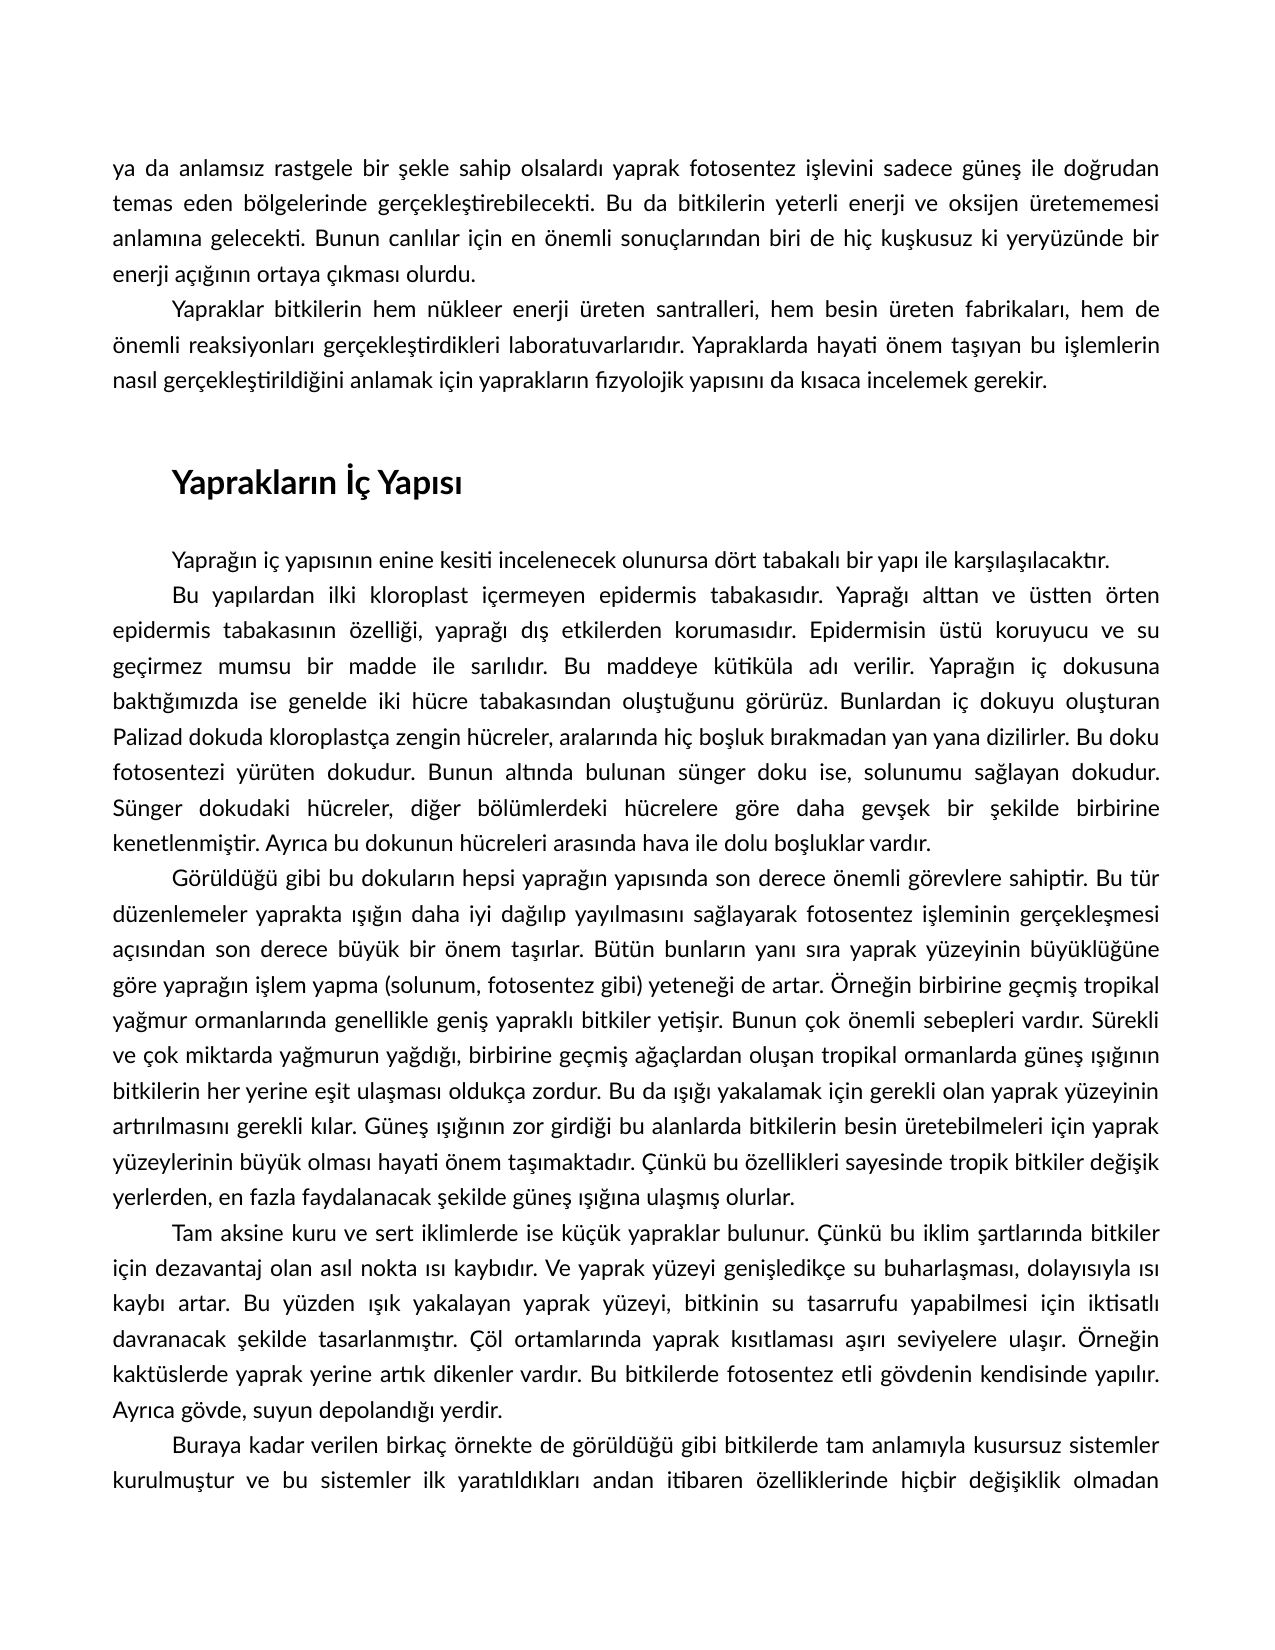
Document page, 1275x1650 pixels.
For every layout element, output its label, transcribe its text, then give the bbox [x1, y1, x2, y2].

text Buraya kadar verilen birkaç örnekte de görüldüğü gibi bitkilerde tam anlamıyla kusursuz sistemler kurulmuştur ve bu sistemler ilk yaratıldıkları andan itibaren özelliklerinde hiçbir değişiklik olmadan [112, 1425, 1161, 1496]
text Bu yapılardan ilki kloroplast içermeyen epidermis tabakasıdır. Yaprağı alttan ve üstten örten epidermis tabakasının özelliği, yaprağı dış etkilerden korumasıdır. Epidermisin üstü koruyucu ve su geçirmez mumsu bir madde ile sarılıdır. Bu maddeye kütiküla adı verilir. Yaprağın iç dokusuna baktığımızda ise genelde iki hücre tabakasından oluştuğunu görürüz. Bunlardan iç dokuyu oluşturan Palizad dokuda kloroplastça zengin hücreler, aralarında hiç boşluk bırakmadan yan yana dizilirler. Bu doku fotosentezi yürüten dokudur. Bunun altında bulunan sünger doku ise, solunumu sağlayan dokudur. Sünger dokudaki hücreler, diğer bölümlerdeki hücrelere göre daha gevşek bir şekilde birbirine kenetlenmiştir. Ayrıca bu dokunun hücreleri arasında hava ile dolu boşluklar vardır. [112, 575, 1161, 858]
text Görüldüğü gibi bu dokuların hepsi yaprağın yapısında son derece önemli görevlere sahiptir. Bu tür düzenlemeler yaprakta ışığın daha iyi dağılıp yayılmasını sağlayarak fotosentez işleminin gerçekleşmesi açısından son derece büyük bir önem taşırlar. Bütün bunların yanı sıra yaprak yüzeyinin büyüklüğüne göre yaprağın işlem yapma (solunum, fotosentez gibi) yeteneği de artar. Örneğin birbirine geçmiş tropikal yağmur ormanlarında genellikle geniş yapraklı bitkiler yetişir. Bunun çok önemli sebepleri vardır. Sürekli ve çok miktarda yağmurun yağdığı, birbirine geçmiş ağaçlardan oluşan tropikal ormanlarda güneş ışığının bitkilerin her yerine eşit ulaşması oldukça zordur. Bu da ışığı yakalamak için gerekli olan yaprak yüzeyinin artırılmasını gerekli kılar. Güneş ışığının zor girdiği bu alanlarda bitkilerin besin üretebilmeleri için yaprak yüzeylerinin büyük olması hayati önem taşımaktadır. Çünkü bu özellikleri sayesinde tropik bitkiler değişik yerlerden, en fazla faydalanacak şekilde güneş ışığına ulaşmış olurlar. [112, 858, 1161, 1213]
text ya da anlamsız rastgele bir şekle sahip olsalardı yaprak fotosentez işlevini sadece güneş ile doğrudan temas eden bölgelerinde gerçekleştirebilecekti. Bu da bitkilerin yeterli enerji ve oksijen üretememesi anlamına gelecekti. Bunun canlılar için en önemli sonuçlarından biri de hiç kuşkusuz ki yeryüzünde bir enerji açığının ortaya çıkması olurdu. [112, 148, 1161, 289]
text Yapraklar bitkilerin hem nükleer enerji üreten santralleri, hem besin üreten fabrikaları, hem de önemli reaksiyonları gerçekleştirdikleri laboratuvarlarıdır. Yapraklarda hayati önem taşıyan bu işlemlerin nasıl gerçekleştirildiğini anlamak için yaprakların fizyolojik yapısını da kısaca incelemek gerekir. [112, 289, 1161, 396]
text Yaprağın iç yapısının enine kesiti incelenecek olunursa dört tabakalı bir yapı ile karşılaşılacaktır. [112, 540, 1161, 575]
text Tam aksine kuru ve sert iklimlerde ise küçük yapraklar bulunur. Çünkü bu iklim şartlarında bitkiler için dezavantaj olan asıl nokta ısı kaybıdır. Ve yaprak yüzeyi genişledikçe su buharlaşması, dolayısıyla ısı kaybı artar. Bu yüzden ışık yakalayan yaprak yüzeyi, bitkinin su tasarrufu yapabilmesi için iktisatlı davranacak şekilde tasarlanmıştır. Çöl ortamlarında yaprak kısıtlaması aşırı seviyelere ulaşır. Örneğin kaktüslerde yaprak yerine artık dikenler vardır. Bu bitkilerde fotosentez etli gövdenin kendisinde yapılır. Ayrıca gövde, suyun depolandığı yerdir. [112, 1213, 1161, 1425]
text Yaprakların İç Yapısı [112, 466, 1161, 502]
